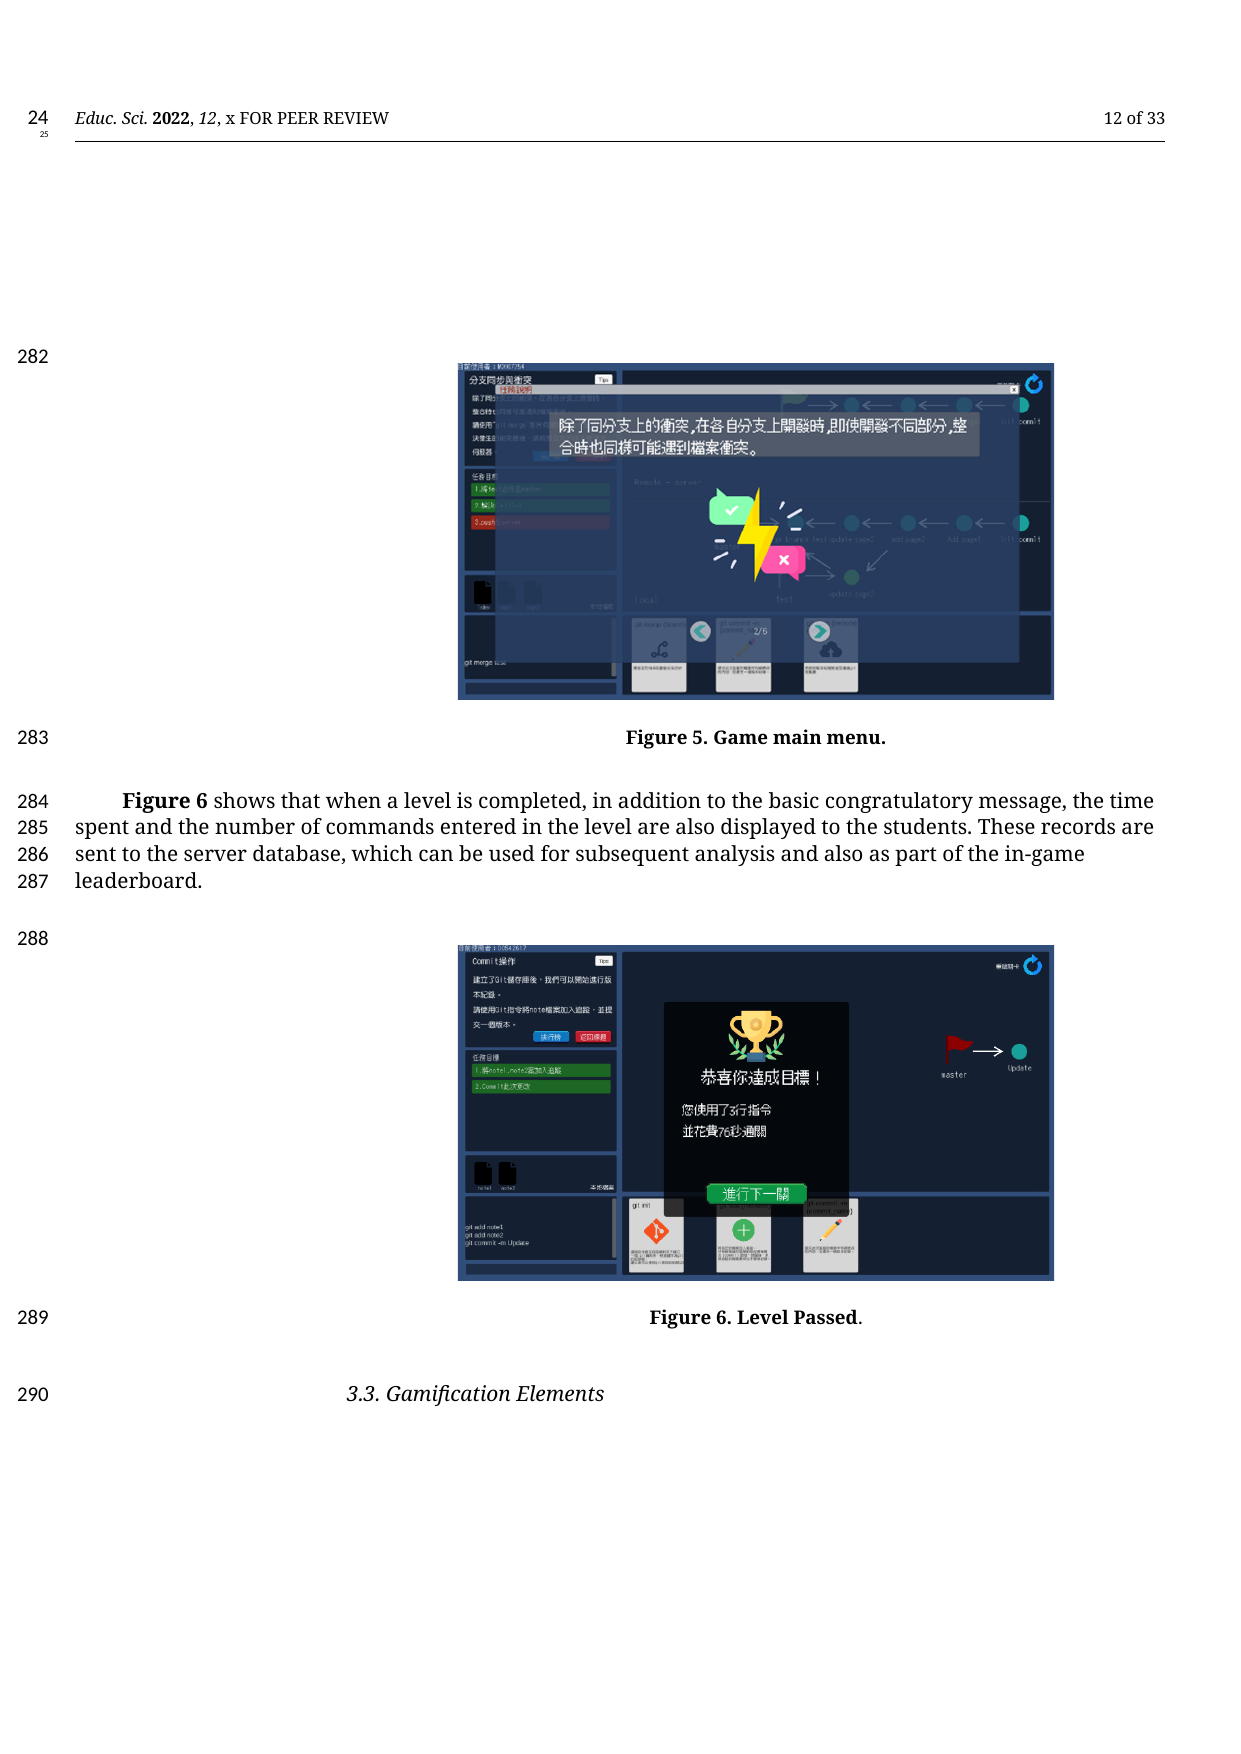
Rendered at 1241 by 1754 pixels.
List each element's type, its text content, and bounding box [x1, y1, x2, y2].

text Figure 6. Level Passed. [347, 1305, 1165, 1329]
text Figure 5. Game main menu. [347, 725, 1165, 749]
text Figure 6 shows that when a level is completed, in addition to the basic congratulatory message, the time spent and the number of commands entered in the level are also displayed to the students. These records are sent to the server database, which can be used for subsequent analysis and also as part of the in-game leaderboard. [75, 787, 1165, 895]
subtitle 3.3. Gamification Elements [347, 1379, 1165, 1407]
